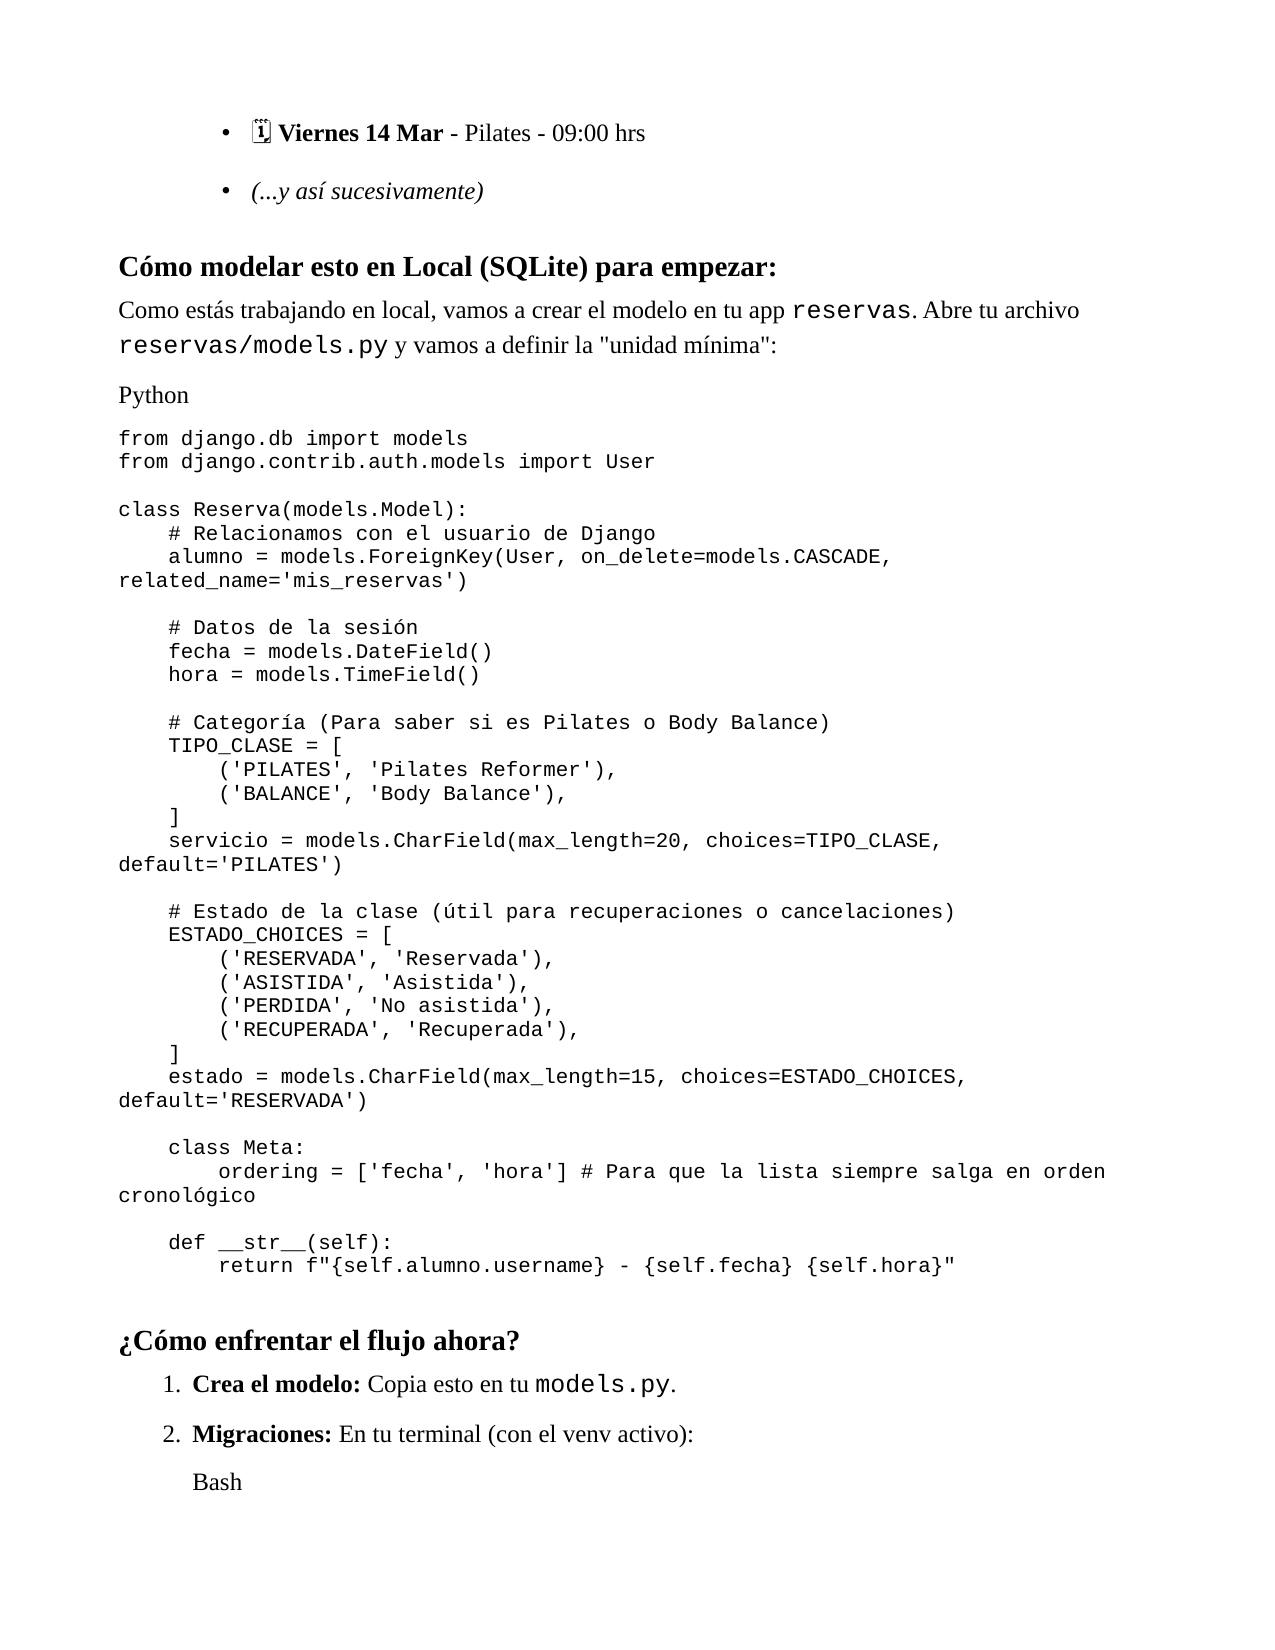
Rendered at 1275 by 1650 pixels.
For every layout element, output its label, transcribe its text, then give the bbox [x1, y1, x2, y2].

text Como estás trabajando en local, vamos a crear el modelo en tu app reservas. Abre tu archivo reservas/models.py y vamos a definir la "unidad mínima": [118, 295, 1157, 361]
text fecha = models.DateField() [118, 641, 1157, 664]
text ] [118, 806, 1157, 830]
list Crea el modelo: Copia esto en tu models.py. [162, 1369, 1157, 1400]
list 🗓️ Viernes 14 Mar - Pilates - 09:00 hrs [222, 118, 1098, 147]
text hora = models.TimeField() [118, 664, 1157, 688]
subtitle ¿Cómo enfrentar el flujo ahora? [118, 1323, 1157, 1357]
text # Estado de la clase (útil para recuperaciones o cancelaciones) [118, 901, 1157, 924]
text from django.db import models [118, 428, 1157, 452]
text ('BALANCE', 'Body Balance'), [118, 783, 1157, 806]
text # Categoría (Para saber si es Pilates o Body Balance) [118, 712, 1157, 735]
text ('RECUPERADA', 'Recuperada'), [118, 1019, 1157, 1043]
list Migraciones: En tu terminal (con el venv activo): [162, 1419, 1157, 1448]
subtitle Cómo modelar esto en Local (SQLite) para empezar: [118, 249, 1157, 283]
text from django.contrib.auth.models import User [118, 452, 1157, 475]
text def __str__(self): [118, 1232, 1157, 1256]
text Python [118, 380, 1157, 409]
text ('ASISTIDA', 'Asistida'), [118, 972, 1157, 995]
text alumno = models.ForeignKey(User, on_delete=models.CASCADE, related_name='mis_reservas') [118, 546, 1157, 593]
list (...y así sucesivamente) [222, 176, 1098, 205]
text ('RESERVADA', 'Reservada'), [118, 948, 1157, 972]
text ESTADO_CHOICES = [ [118, 924, 1157, 948]
text # Relacionamos con el usuario de Django [118, 522, 1157, 546]
text return f"{self.alumno.username} - {self.fecha} {self.hora}" [118, 1256, 1157, 1279]
text estado = models.CharField(max_length=15, choices=ESTADO_CHOICES, default='RESERVADA') [118, 1066, 1157, 1114]
text ordering = ['fecha', 'hora'] # Para que la lista siempre salga en orden cronológico [118, 1161, 1157, 1208]
text TIPO_CLASE = [ [118, 735, 1157, 759]
text ('PILATES', 'Pilates Reformer'), [118, 759, 1157, 783]
text servicio = models.CharField(max_length=20, choices=TIPO_CLASE, default='PILATES') [118, 830, 1157, 877]
list Bash [162, 1467, 1157, 1496]
text ('PERDIDA', 'No asistida'), [118, 995, 1157, 1019]
text class Reserva(models.Model): [118, 499, 1157, 522]
text ] [118, 1043, 1157, 1066]
text # Datos de la sesión [118, 617, 1157, 641]
text class Meta: [118, 1137, 1157, 1161]
